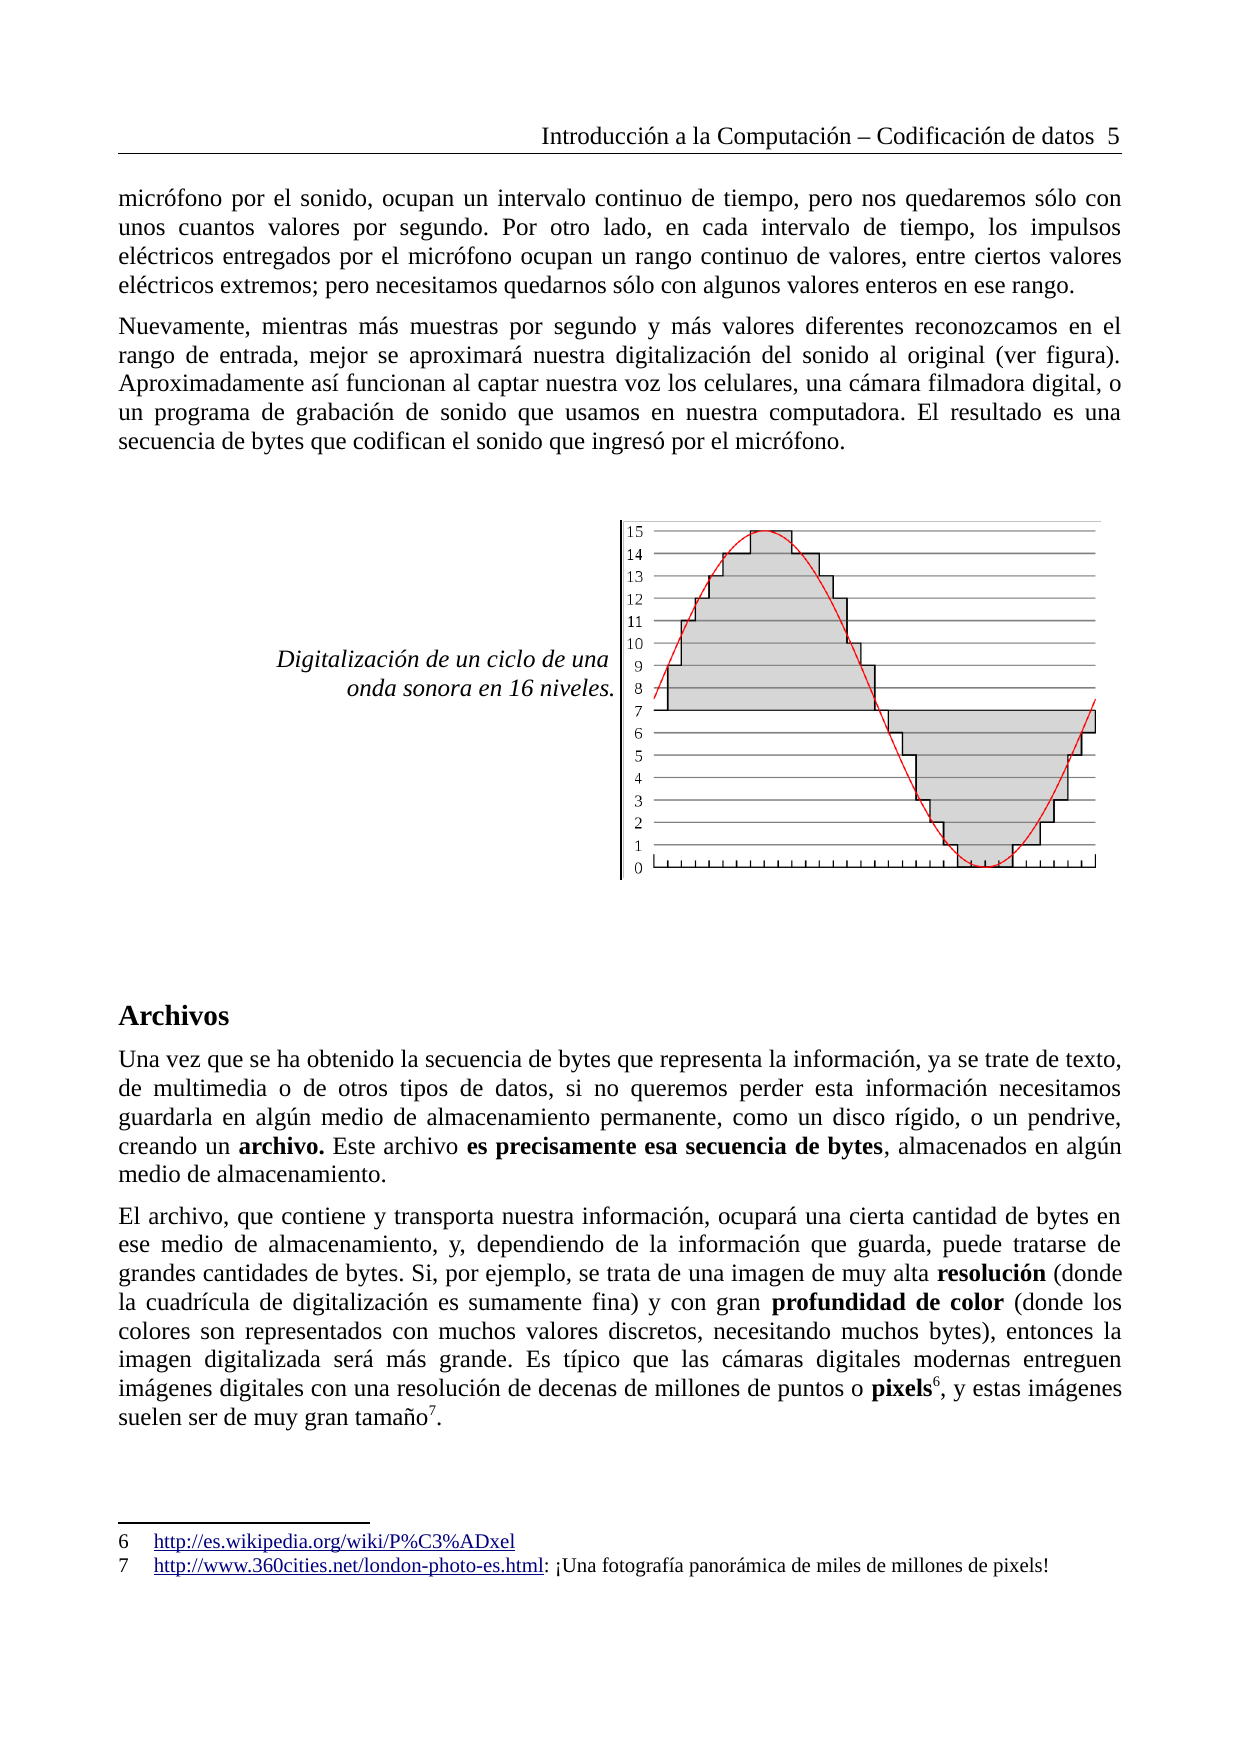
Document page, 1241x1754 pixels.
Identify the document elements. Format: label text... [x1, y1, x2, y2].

text Una vez que se ha obtenido la secuencia de bytes que representa la información, ya se trate de texto, de multimedia o de otros tipos de datos, si no queremos perder esta información necesitamos guardarla en algún medio de almacenamiento permanente, como un disco rígido, o un pendrive, creando un archivo. Este archivo es precisamente esa secuencia de bytes, almacenados en algún medio de almacenamiento. [118, 1044, 1122, 1188]
picture [622, 520, 1102, 879]
text http://www.360cities.net/london-photo-es.html: ¡Una fotografía panorámica de miles de millones de pixels! [118, 1553, 1122, 1577]
text Digitalización de un ciclo de una onda sonora en 16 niveles. [118, 644, 618, 702]
text micrófono por el sonido, ocupan un intervalo continuo de tiempo, pero nos quedaremos sólo con unos cuantos valores por segundo. Por otro lado, en cada intervalo de tiempo, los impulsos eléctricos entregados por el micrófono ocupan un rango continuo de valores, entre ciertos valores eléctricos extremos; pero necesitamos quedarnos sólo con algunos valores enteros en ese rango. [118, 183, 1122, 298]
text http://es.wikipedia.org/wiki/P%C3%ADxel [118, 1529, 1122, 1553]
text Nuevamente, mientras más muestras por segundo y más valores diferentes reconozcamos en el rango de entrada, mejor se aproximará nuestra digitalización del sonido al original (ver figura). Aproximadamente así funcionan al captar nuestra voz los celulares, una cámara filmadora digital, o un programa de grabación de sonido que usamos en nuestra computadora. El resultado es una secuencia de bytes que codifican el sonido que ingresó por el micrófono. [118, 311, 1122, 455]
subtitle Archivos [118, 998, 1122, 1032]
text El archivo, que contiene y transporta nuestra información, ocupará una cierta cantidad de bytes en ese medio de almacenamiento, y, dependiendo de la información que guarda, puede tratarse de grandes cantidades de bytes. Si, por ejemplo, se trata de una imagen de muy alta resolución (donde la cuadrícula de digitalización es sumamente fina) y con gran profundidad de color (donde los colores son representados con muchos valores discretos, necesitando muchos bytes), entonces la imagen digitalizada será más grande. Es típico que las cámaras digitales modernas entreguen imágenes digitales con una resolución de decenas de millones de puntos o pixels, y estas imágenes suelen ser de muy gran tamaño. [118, 1201, 1122, 1431]
